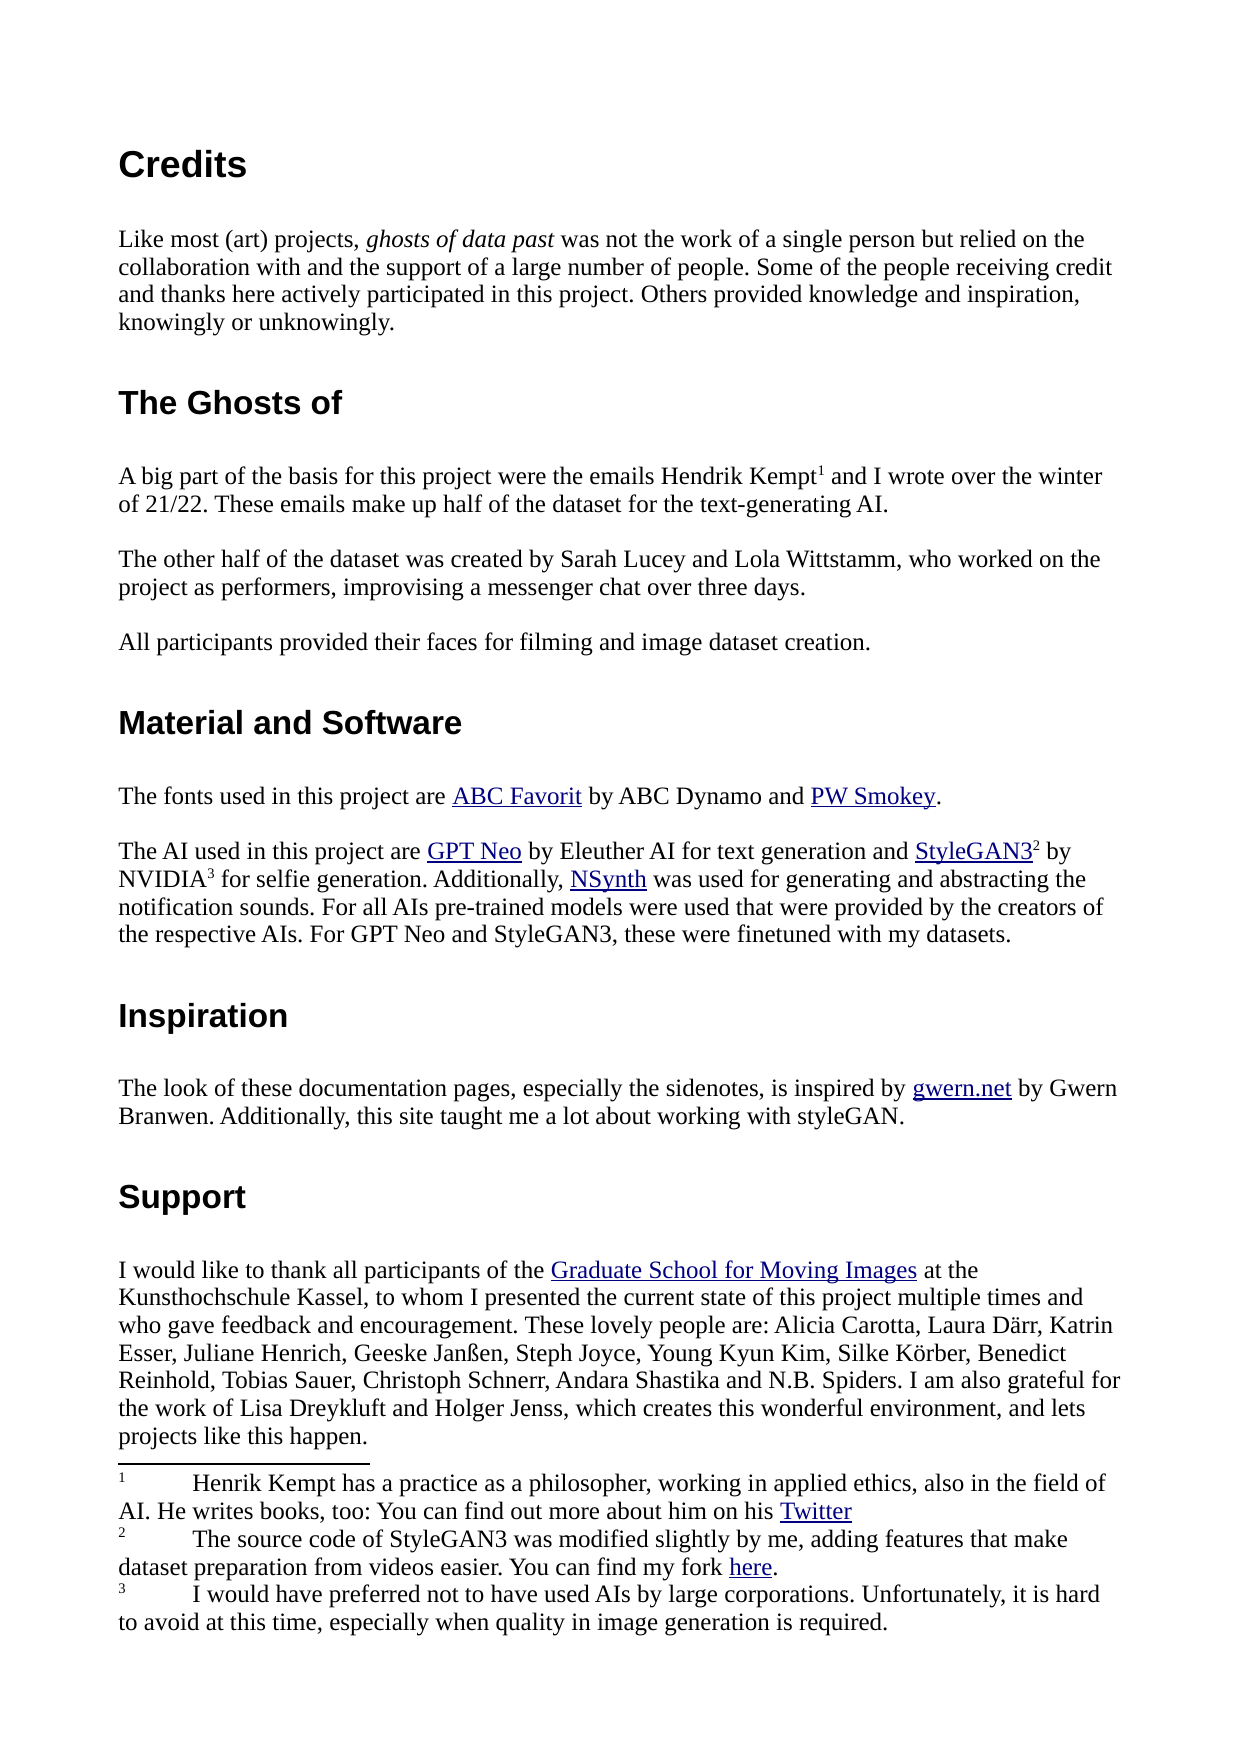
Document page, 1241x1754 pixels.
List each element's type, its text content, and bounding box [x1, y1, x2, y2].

text I would like to thank all participants of the Graduate School for Moving Images at the Kunsthochschule Kassel, to whom I presented the current state of this project multiple times and who gave feedback and encouragement. These lovely people are: Alicia Carotta, Laura Därr, Katrin Esser, Juliane Henrich, Geeske Janßen, Steph Joyce, Young Kyun Kim, Silke Körber, Benedict Reinhold, Tobias Sauer, Christoph Schnerr, Andara Shastika and N.B. Spiders. I am also grateful for the work of Lisa Dreykluft and Holger Jenss, which creates this wonderful environment, and lets projects like this happen. [118, 1256, 1122, 1450]
text A big part of the basis for this project were the emails Hendrik Kempt and I wrote over the winter of 21/22. These emails make up half of the dataset for the text-generating AI. [118, 462, 1122, 517]
text All participants provided their faces for filming and image dataset creation. [118, 628, 1122, 656]
text I would have preferred not to have used AIs by large corporations. Unfortunately, it is hard to avoid at this time, especially when quality in image generation is required. [118, 1580, 1122, 1636]
text The look of these documentation pages, especially the sidenotes, is inspired by gwern.net by Gwern Branwen. Additionally, this site taught me a lot about working with styleGAN. [118, 1074, 1122, 1130]
text Like most (art) projects, ghosts of data past was not the work of a single person but relied on the collaboration with and the support of a large number of people. Some of the people receiving credit and thanks here actively participated in this project. Others provided knowledge and inspiration, knowingly or unknowingly. [118, 225, 1122, 336]
text The AI used in this project are GPT Neo by Eleuther AI for text generation and StyleGAN3 by NVIDIA for selfie generation. Additionally, NSynth was used for generating and abstracting the notification sounds. For all AIs pre-trained models were used that were provided by the creators of the respective AIs. For GPT Neo and StyleGAN3, these were finetuned with my datasets. [118, 837, 1122, 948]
text The source code of StyleGAN3 was modified slightly by me, adding features that make dataset preparation from videos easier. You can find my fork here. [118, 1525, 1122, 1580]
text The other half of the dataset was created by Sarah Lucey and Lola Wittstamm, who worked on the project as performers, improvising a messenger chat over three days. [118, 545, 1122, 601]
subtitle Material and Software [118, 704, 1122, 742]
text Henrik Kempt has a practice as a philosopher, working in applied ethics, also in the field of AI. He writes books, too: You can find out more about him on his Twitter [118, 1469, 1122, 1525]
subtitle Inspiration [118, 997, 1122, 1034]
subtitle Credits [118, 143, 1122, 185]
text The fonts used in this project are ABC Favorit by ABC Dynamo and PW Smokey. [118, 782, 1122, 810]
subtitle Support [118, 1178, 1122, 1216]
subtitle The Ghosts of [118, 384, 1122, 422]
